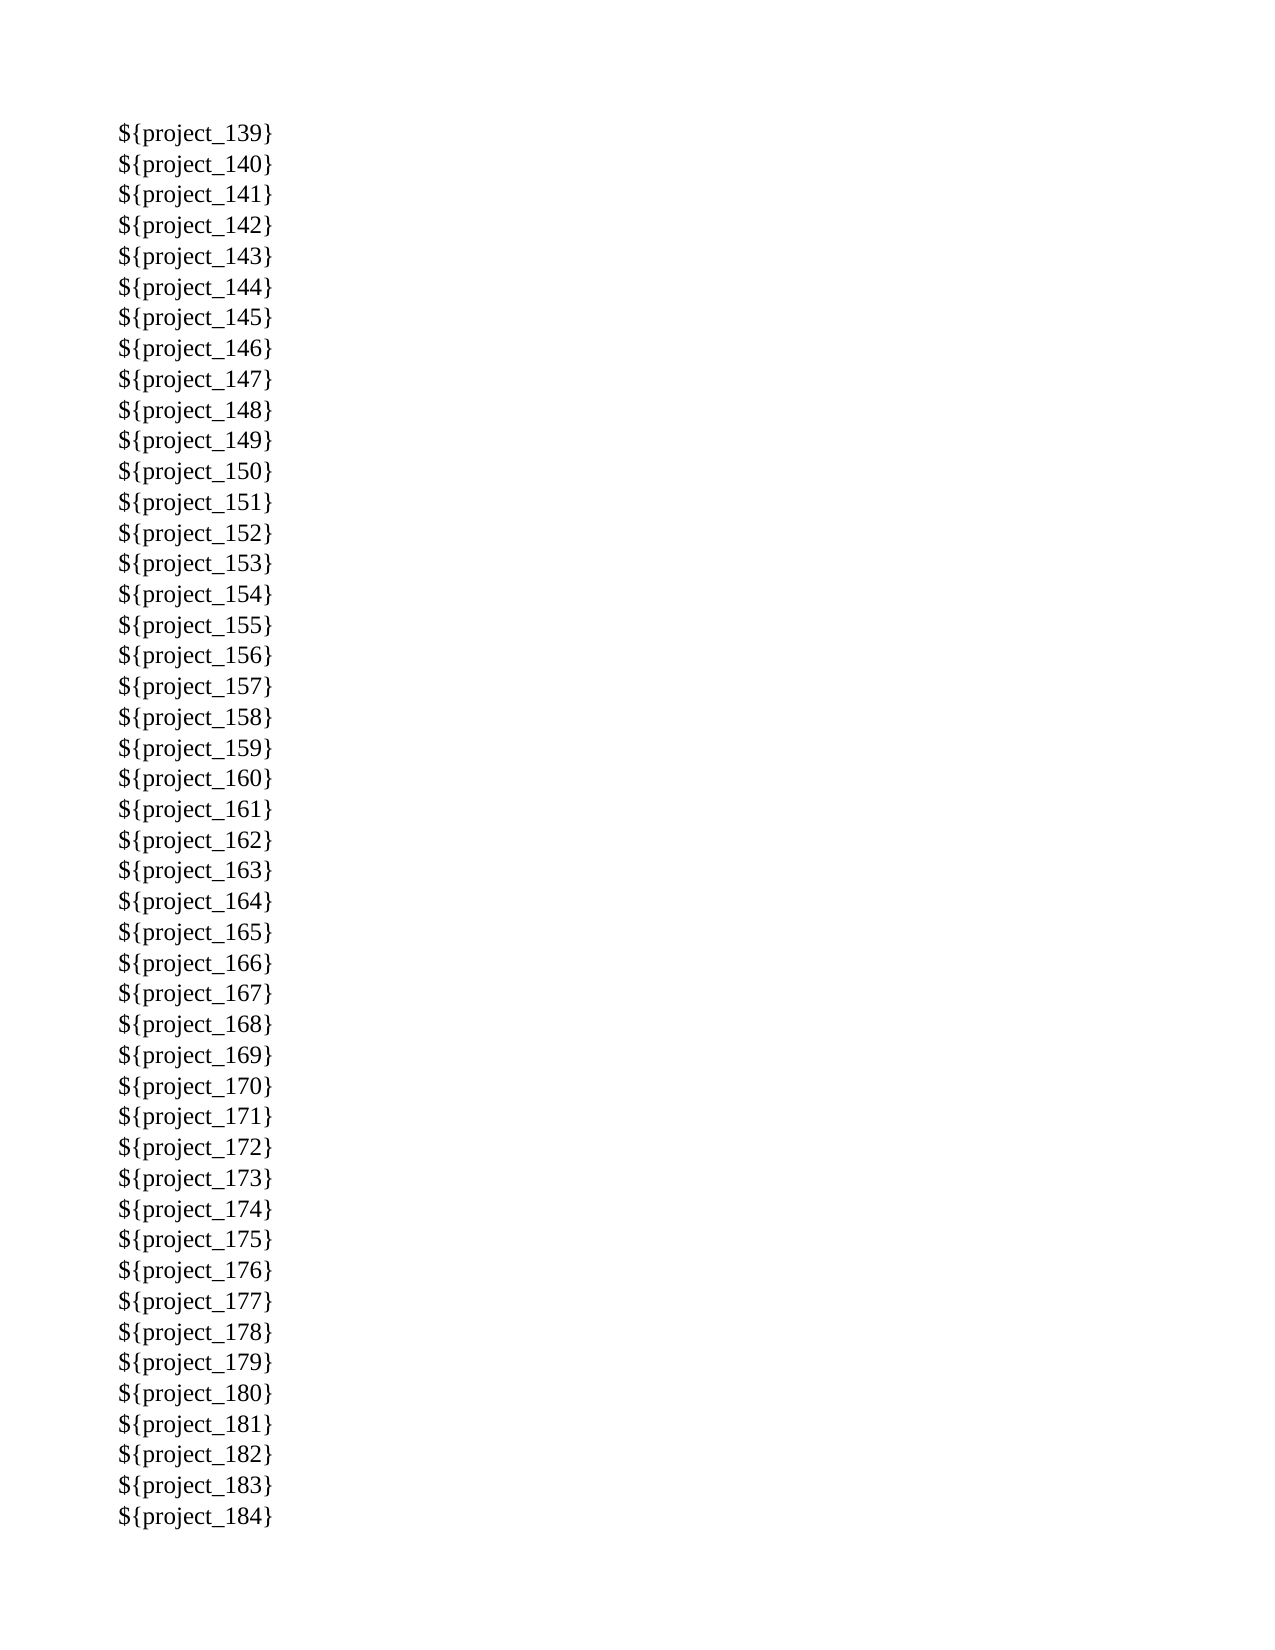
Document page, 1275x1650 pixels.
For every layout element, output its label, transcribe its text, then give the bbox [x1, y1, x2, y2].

text ${project_145} [118, 302, 1157, 331]
text ${project_170} [118, 1071, 1157, 1099]
text ${project_180} [118, 1378, 1157, 1407]
text ${project_158} [118, 702, 1157, 731]
text ${project_166} [118, 948, 1157, 977]
text ${project_157} [118, 671, 1157, 700]
text ${project_174} [118, 1194, 1157, 1222]
text ${project_152} [118, 518, 1157, 546]
text ${project_148} [118, 395, 1157, 423]
text ${project_177} [118, 1286, 1157, 1314]
text ${project_156} [118, 641, 1157, 669]
text ${project_147} [118, 364, 1157, 393]
text ${project_178} [118, 1317, 1157, 1345]
text ${project_142} [118, 210, 1157, 239]
text ${project_181} [118, 1409, 1157, 1437]
text ${project_153} [118, 548, 1157, 577]
text ${project_165} [118, 917, 1157, 946]
text ${project_175} [118, 1224, 1157, 1253]
text ${project_151} [118, 487, 1157, 516]
text ${project_144} [118, 272, 1157, 301]
text ${project_161} [118, 794, 1157, 823]
text ${project_169} [118, 1040, 1157, 1069]
text ${project_154} [118, 579, 1157, 608]
text ${project_160} [118, 763, 1157, 792]
text ${project_143} [118, 241, 1157, 270]
text ${project_183} [118, 1470, 1157, 1499]
text ${project_140} [118, 149, 1157, 178]
text ${project_146} [118, 333, 1157, 362]
text ${project_141} [118, 179, 1157, 208]
text ${project_172} [118, 1132, 1157, 1161]
text ${project_150} [118, 456, 1157, 485]
text ${project_184} [118, 1501, 1157, 1530]
text ${project_159} [118, 733, 1157, 761]
text ${project_163} [118, 856, 1157, 884]
text ${project_168} [118, 1009, 1157, 1038]
text ${project_173} [118, 1163, 1157, 1192]
text ${project_164} [118, 886, 1157, 915]
text ${project_167} [118, 978, 1157, 1007]
text ${project_171} [118, 1101, 1157, 1130]
text ${project_149} [118, 425, 1157, 454]
text ${project_176} [118, 1255, 1157, 1284]
text ${project_155} [118, 610, 1157, 638]
text ${project_162} [118, 825, 1157, 854]
text ${project_139} [118, 118, 1157, 147]
text ${project_182} [118, 1439, 1157, 1468]
text ${project_179} [118, 1347, 1157, 1376]
